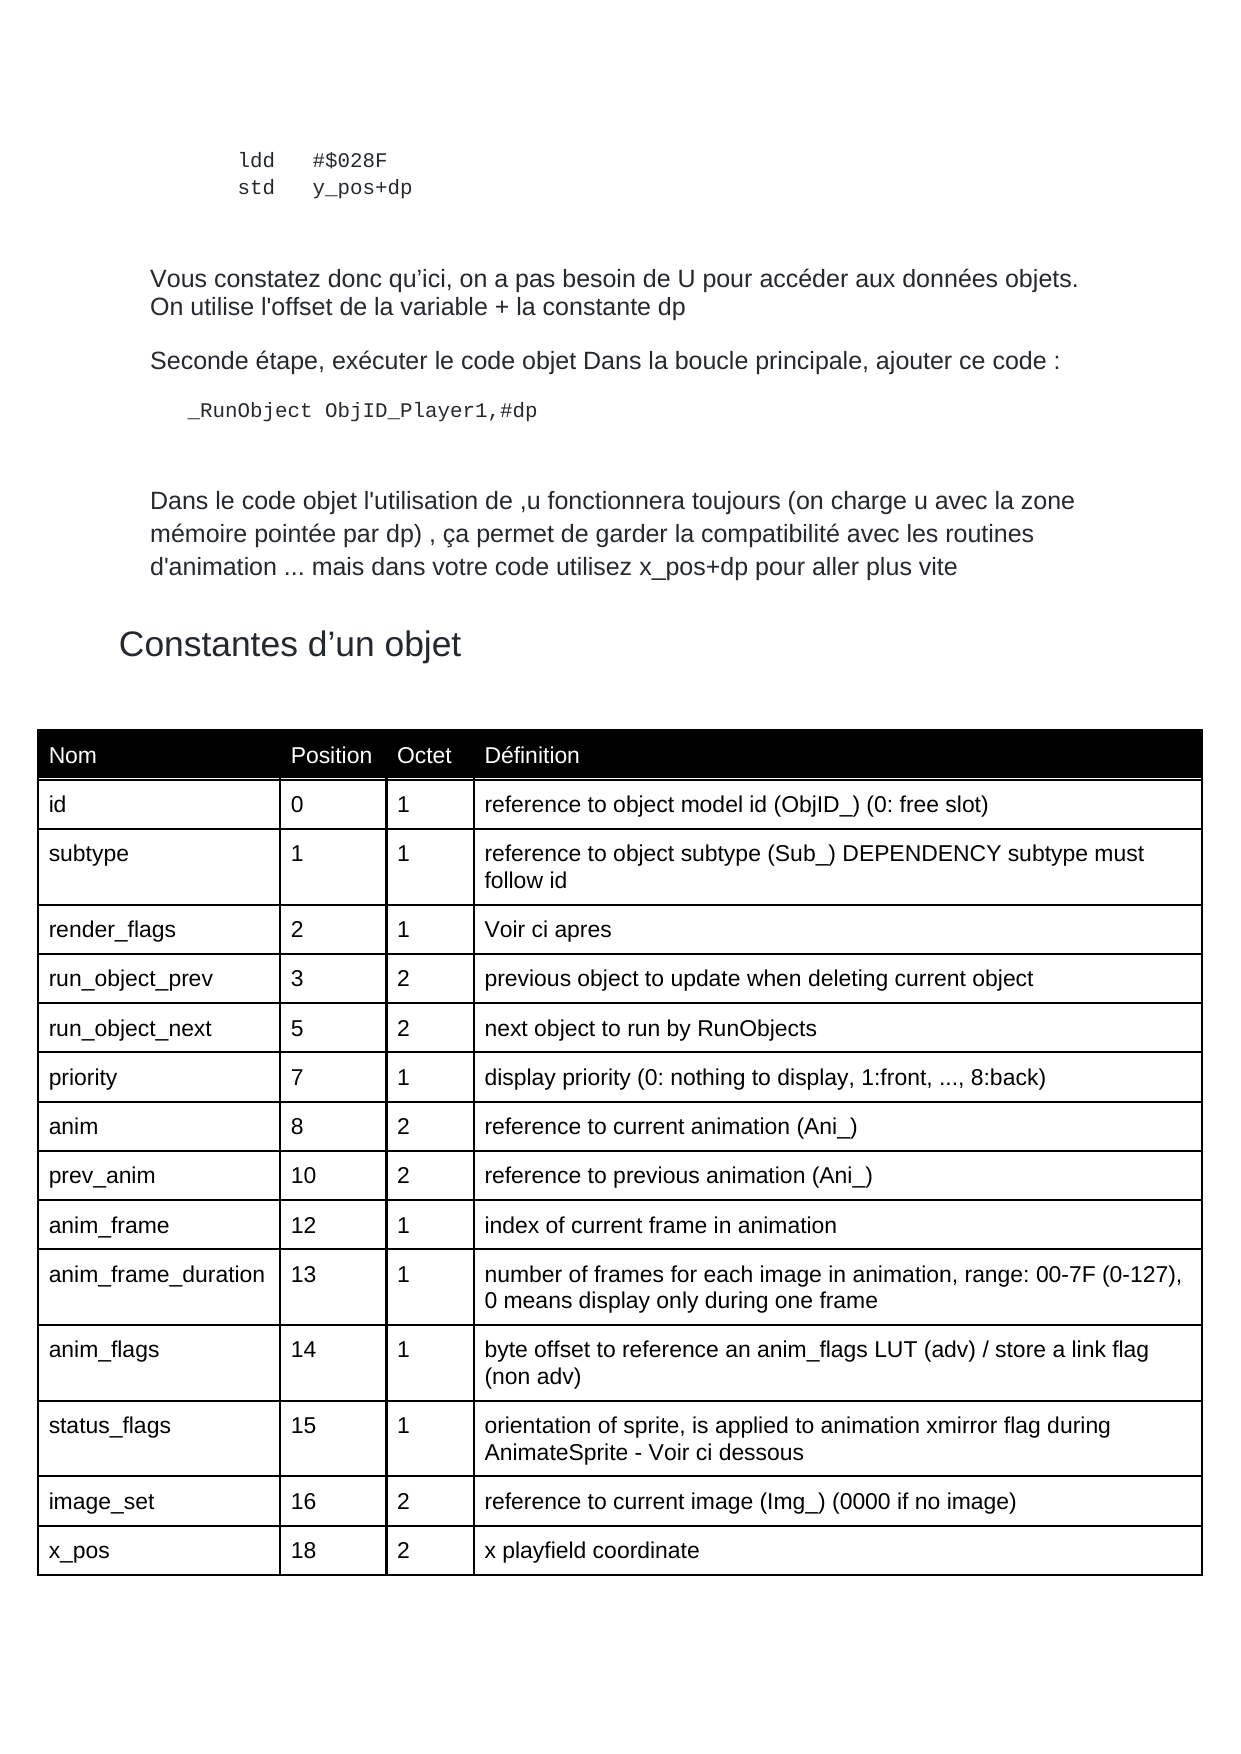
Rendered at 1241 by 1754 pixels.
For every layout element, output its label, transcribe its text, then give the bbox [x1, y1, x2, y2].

text Dans le code objet l'utilisation de ,u fonctionnera toujours (on charge u avec la zone mémoire pointée par dp) , ça permet de garder la compatibilité avec les routines d'animation ... mais dans votre code utilisez x_pos+dp pour aller plus vite [150, 486, 1090, 581]
table_cell render_flags [39, 906, 279, 953]
table_cell 1 [388, 1326, 473, 1399]
table_cell anim [39, 1103, 279, 1150]
table_cell 5 [281, 1004, 385, 1051]
table_cell anim_frame [39, 1201, 279, 1248]
table_cell 18 [281, 1527, 385, 1574]
table_cell orientation of sprite, is applied to animation xmirror flag during AnimateSprite - Voir ci dessous [475, 1402, 1201, 1475]
table_cell reference to object subtype (Sub_) DEPENDENCY subtype must follow id [475, 830, 1201, 903]
table_cell 2 [388, 1527, 473, 1574]
text Vous constatez donc qu’ici, on a pas besoin de U pour accéder aux données objets. On utilise l'offset de la variable + la constante dp [150, 264, 1090, 321]
table_cell 3 [281, 955, 385, 1002]
text ldd #$028F [150, 150, 1090, 174]
table_cell 15 [281, 1402, 385, 1475]
table_cell Voir ci apres [475, 906, 1201, 953]
table_cell 2 [388, 955, 473, 1002]
table_cell 1 [388, 781, 473, 828]
table_cell 1 [388, 906, 473, 953]
table_cell reference to previous animation (Ani_) [475, 1152, 1201, 1199]
table_cell 2 [388, 1103, 473, 1150]
table_cell number of frames for each image in animation, range: 00-7F (0-127), 0 means display only during one frame [475, 1250, 1201, 1324]
table_cell 2 [388, 1477, 473, 1524]
table_cell priority [39, 1053, 279, 1101]
table_cell 1 [388, 1402, 473, 1475]
table_cell display priority (0: nothing to display, 1:front, ..., 8:back) [475, 1053, 1201, 1101]
table_cell anim_flags [39, 1326, 279, 1399]
table_cell anim_frame_duration [39, 1250, 279, 1324]
table_cell reference to current animation (Ani_) [475, 1103, 1201, 1150]
table_cell 12 [281, 1201, 385, 1248]
table_cell byte offset to reference an anim_flags LUT (adv) / store a link flag (non adv) [475, 1326, 1201, 1399]
table_cell previous object to update when deleting current object [475, 955, 1201, 1002]
table_header Position [281, 731, 385, 778]
table_cell 1 [388, 830, 473, 903]
table_cell subtype [39, 830, 279, 903]
text _RunObject ObjID_Player1,#dp [150, 400, 1090, 423]
table_cell 7 [281, 1053, 385, 1101]
text std y_pos+dp [150, 177, 1090, 201]
table_cell 0 [281, 781, 385, 828]
table_cell 1 [388, 1053, 473, 1101]
table_header Octet [388, 731, 473, 778]
table_cell 2 [388, 1004, 473, 1051]
table_cell 16 [281, 1477, 385, 1524]
table_cell x playfield coordinate [475, 1527, 1201, 1574]
table_header Nom [39, 731, 279, 778]
table_cell 14 [281, 1326, 385, 1399]
subtitle Constantes d’un objet [119, 623, 1090, 674]
table_cell run_object_prev [39, 955, 279, 1002]
table_cell 10 [281, 1152, 385, 1199]
table_cell status_flags [39, 1402, 279, 1475]
table_cell 2 [281, 906, 385, 953]
table_cell reference to current image (Img_) (0000 if no image) [475, 1477, 1201, 1524]
table_cell 2 [388, 1152, 473, 1199]
table_cell run_object_next [39, 1004, 279, 1051]
table_cell next object to run by RunObjects [475, 1004, 1201, 1051]
table_cell id [39, 781, 279, 828]
table_cell image_set [39, 1477, 279, 1524]
table_cell 1 [388, 1201, 473, 1248]
table_cell reference to object model id (ObjID_) (0: free slot) [475, 781, 1201, 828]
table_cell 1 [388, 1250, 473, 1324]
table_cell index of current frame in animation [475, 1201, 1201, 1248]
table_header Définition [475, 731, 1201, 778]
table_cell 13 [281, 1250, 385, 1324]
table_cell 1 [281, 830, 385, 903]
table_cell prev_anim [39, 1152, 279, 1199]
table_cell 8 [281, 1103, 385, 1150]
text Seconde étape, exécuter le code objet Dans la boucle principale, ajouter ce code : [150, 346, 1090, 375]
table_cell x_pos [39, 1527, 279, 1574]
